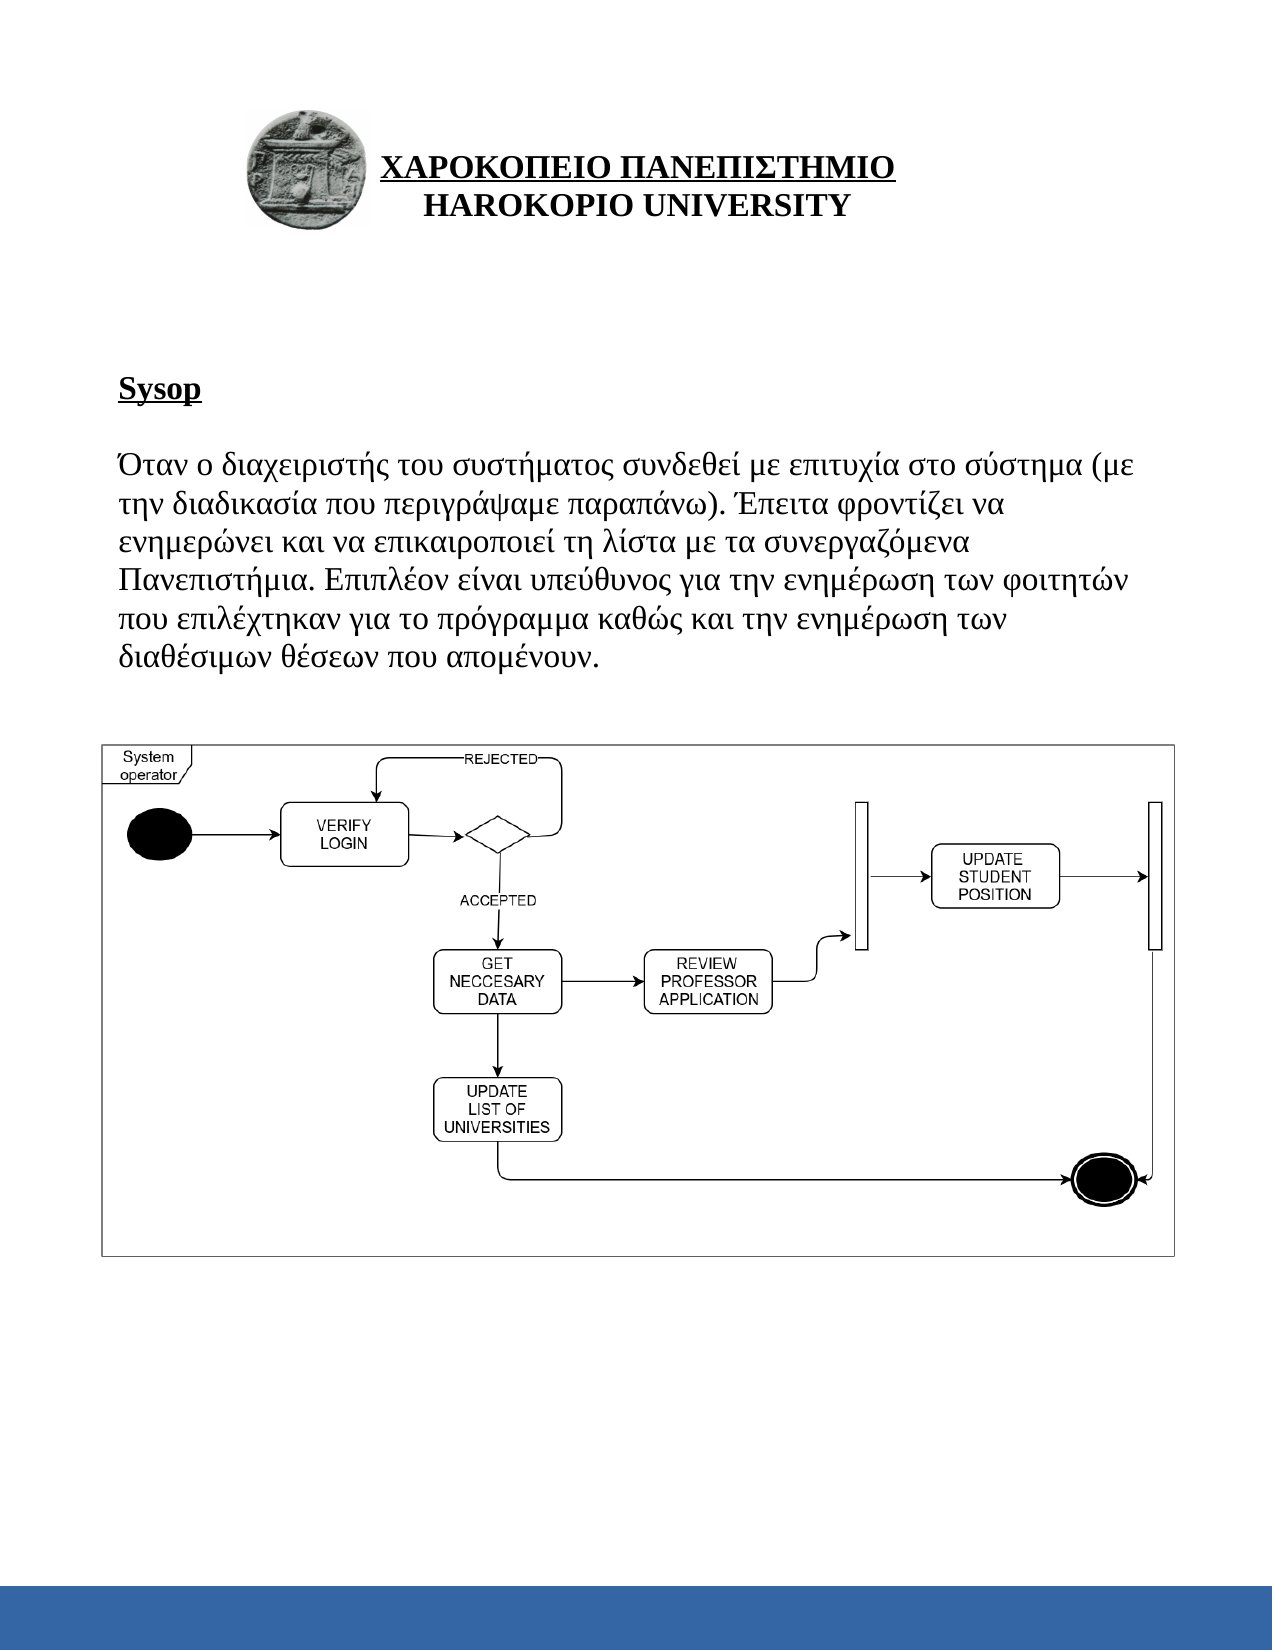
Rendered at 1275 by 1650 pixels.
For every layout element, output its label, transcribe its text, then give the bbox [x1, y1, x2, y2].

text Όταν ο διαχειριστής του συστήματος συνδεθεί με επιτυχία στο σύστημα (με την διαδικασία που περιγράψαμε παραπάνω). Έπειτα φροντίζει να ενημερώνει και να επικαιροποιεί τη λίστα με τα συνεργαζόμενα Πανεπιστήμια. Επιπλέον είναι υπεύθυνος για την ενημέρωση των φοιτητών που επιλέχτηκαν για το πρόγραμμα καθώς και την ενημέρωση των διαθέσιμων θέσεων που απομένουν. [118, 445, 1157, 675]
picture [246, 110, 369, 230]
picture [84, 727, 1192, 1274]
text Sysop [118, 368, 1157, 406]
